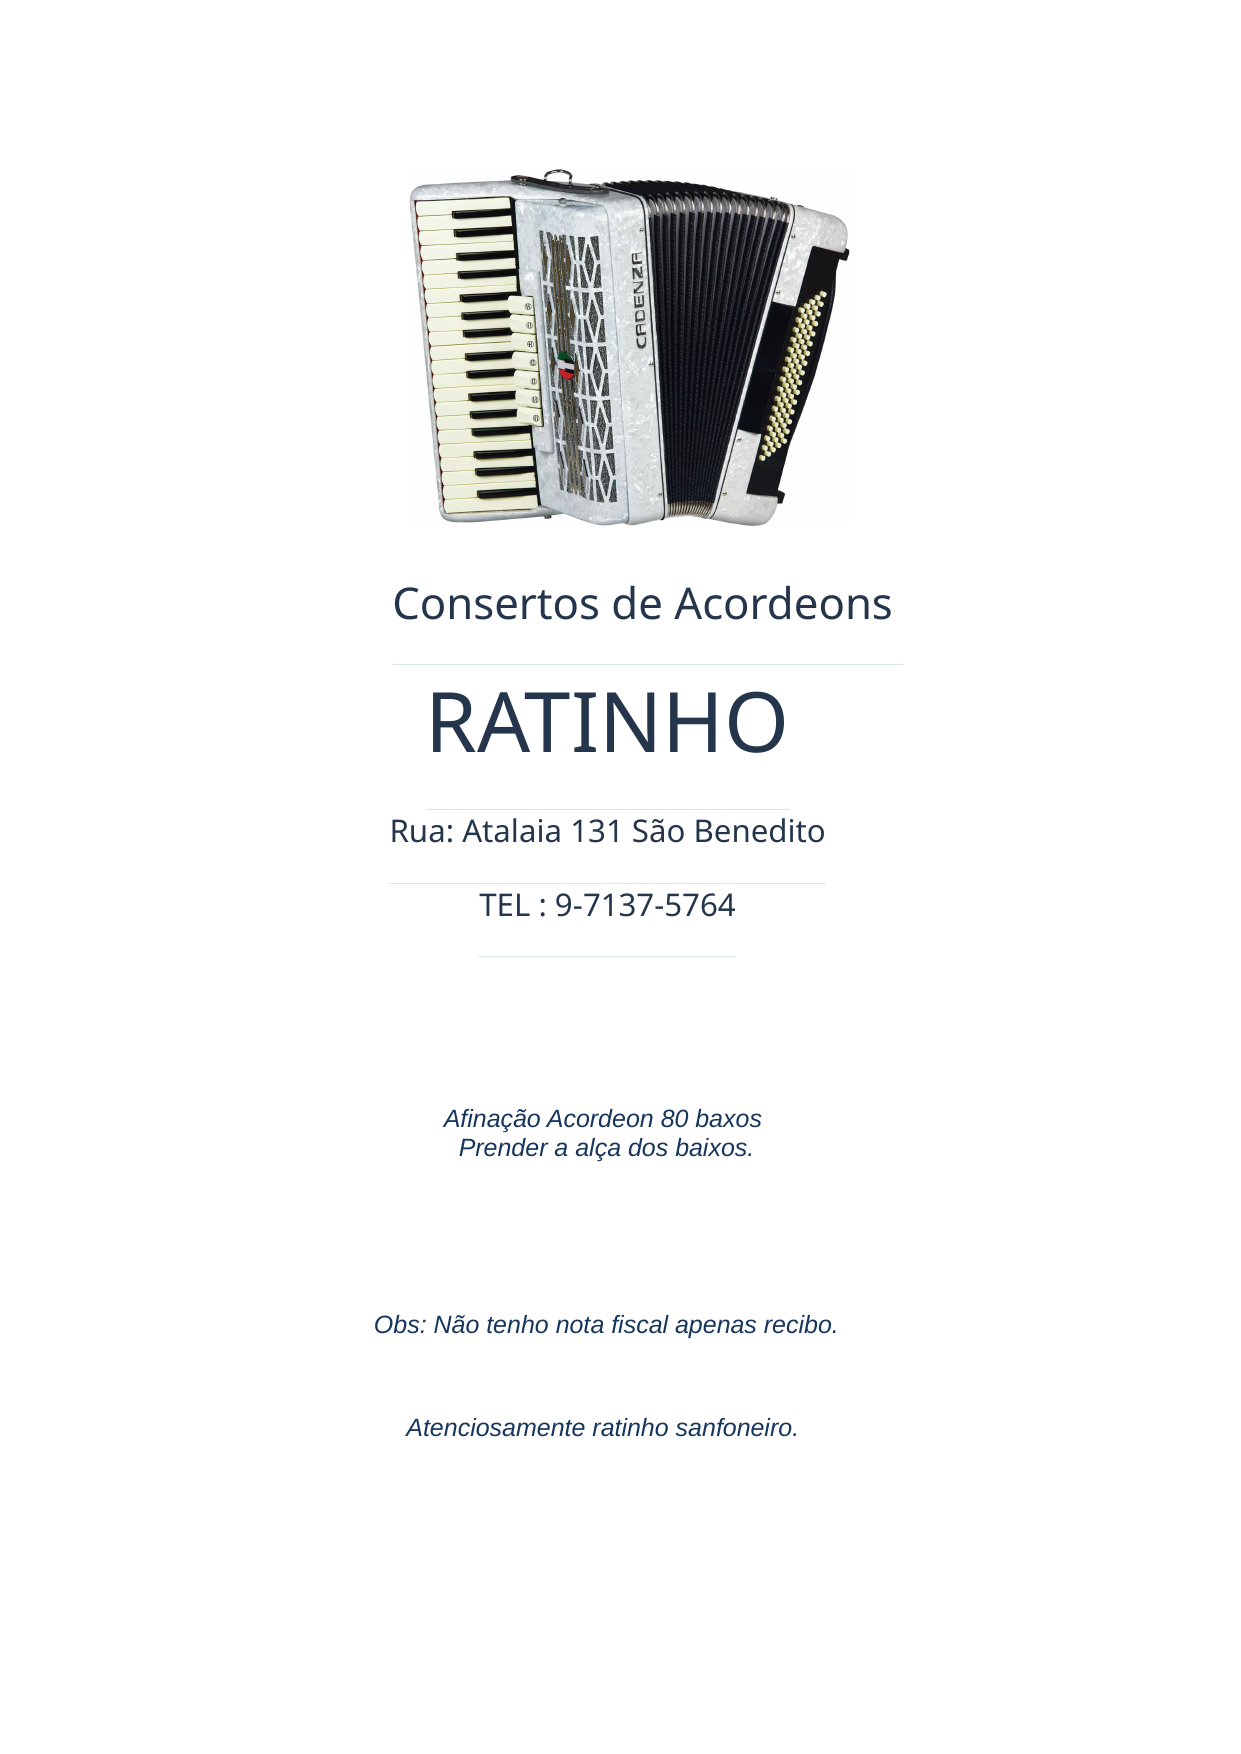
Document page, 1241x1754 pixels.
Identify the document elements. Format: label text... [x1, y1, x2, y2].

text Rua: Atalaia 131 São Benedito [118, 809, 1097, 883]
text Afinação Acordeon 80 baxos [118, 1104, 1097, 1133]
picture [409, 169, 850, 526]
text RATINHO [118, 664, 1097, 809]
text TEL : 9-7137-5764 [118, 883, 1097, 957]
text Obs: Não tenho nota fiscal apenas recibo. [118, 1310, 1097, 1339]
text Atenciosamente ratinho sanfoneiro. [118, 1413, 1097, 1441]
text Prender a alça dos baixos. [118, 1133, 1097, 1162]
text Consertos de Acordeons [199, 118, 1097, 664]
